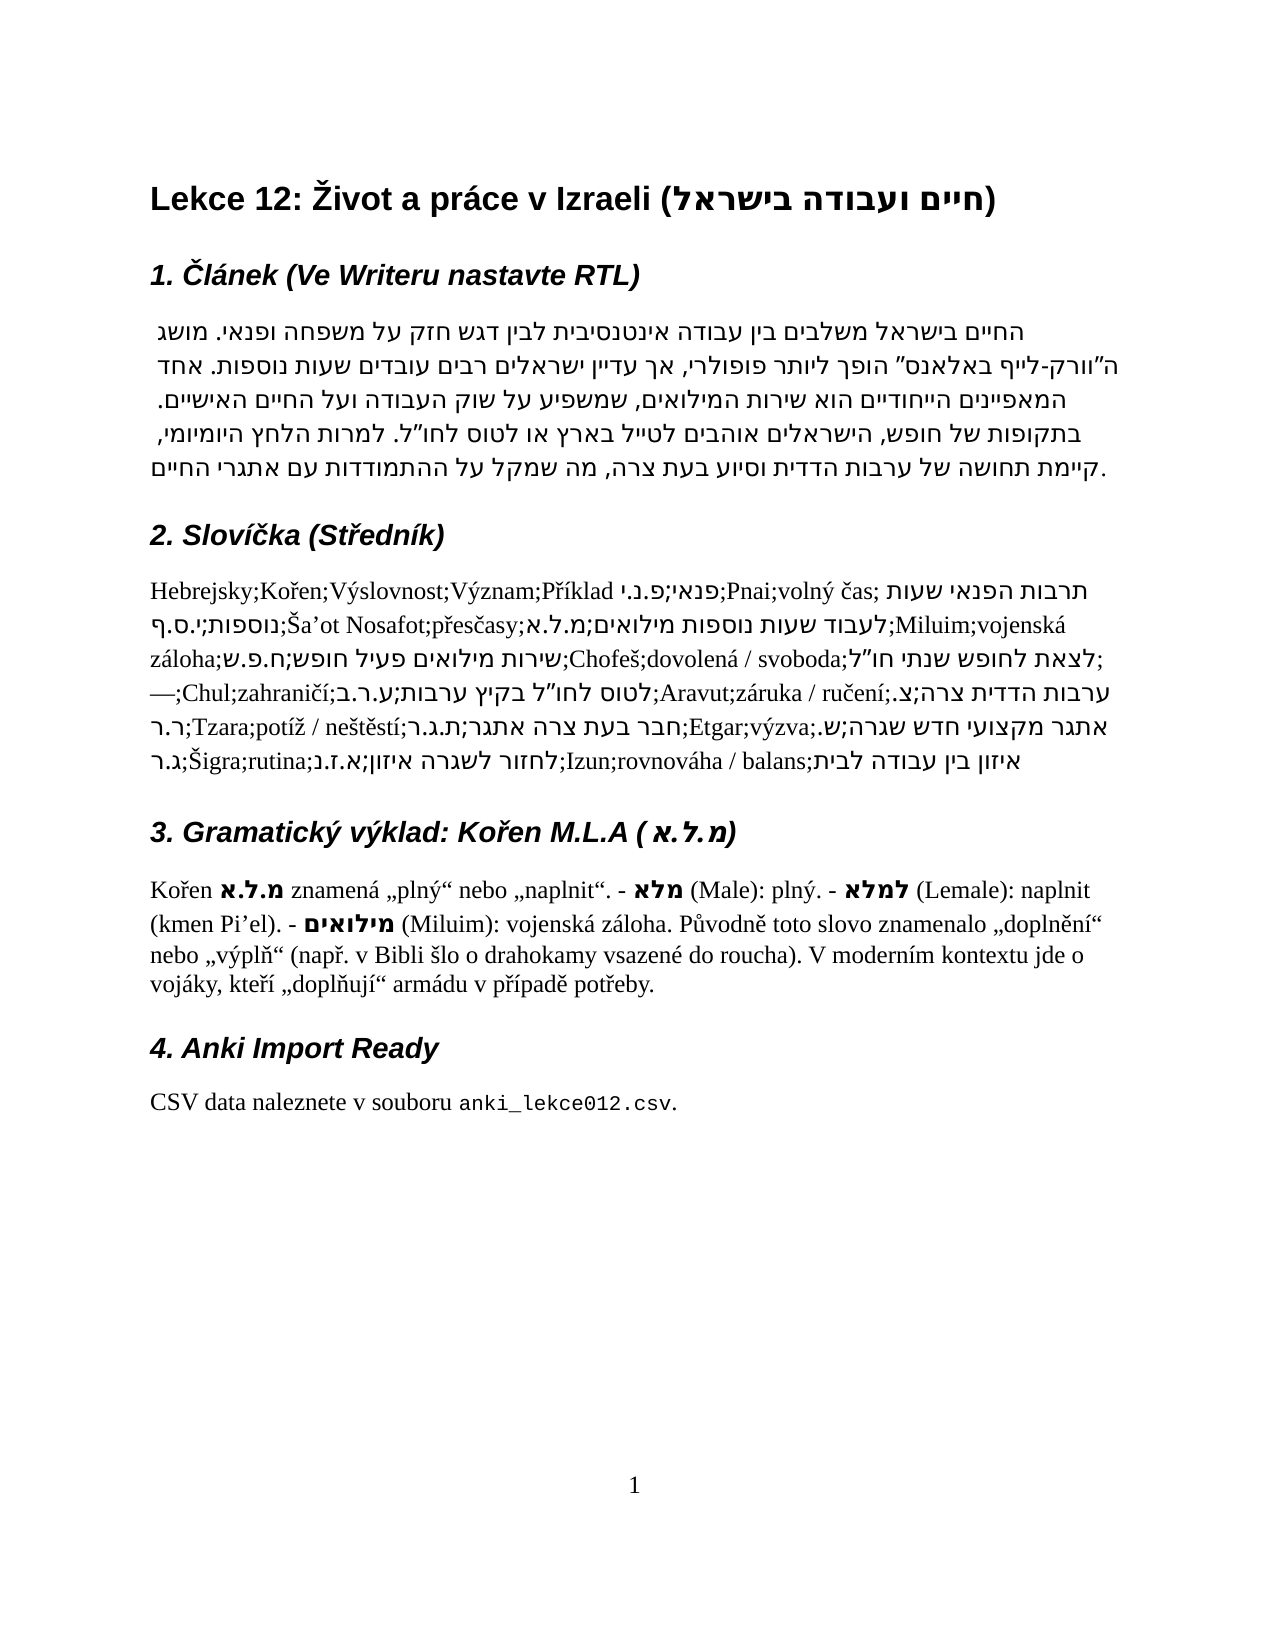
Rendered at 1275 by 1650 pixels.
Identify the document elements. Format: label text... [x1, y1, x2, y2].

text Hebrejsky;Kořen;Výslovnost;Význam;Příklad פנאי;פ.נ.י;Pnai;volný čas;תרבות הפנאי שעות נוספות;י.ס.ף;Ša’ot Nosafot;přesčasy;לעבוד שעות נוספות מילואים;מ.ל.א;Miluim;vojenská záloha;שירות מילואים פעיל חופש;ח.פ.ש;Chofeš;dovolená / svoboda;לצאת לחופש שנתי חו”ל;—;Chul;zahraničí;לטוס לחו”ל בקיץ ערבות;ע.ר.ב;Aravut;záruka / ručení;ערבות הדדית צרה;צ.ר.ר;Tzara;potíž / neštěstí;חבר בעת צרה אתגר;ת.ג.ר;Etgar;výzva;אתגר מקצועי חדש שגרה;ש.ג.ר;Šigra;rutina;לחזור לשגרה איזון;א.ז.נ;Izun;rovnováha / balans;איזון בין עבודה לבית [150, 572, 1125, 777]
text החיים בישראל משלבים בין עבודה אינטנסיבית לבין דגש חזק על משפחה ופנאי. מושג ה”וורק-לייף באלאנס” הופך ליותר פופולרי, אך עדיין ישראלים רבים עובדים שעות נוספות. אחד המאפיינים הייחודיים הוא שירות המילואים, שמשפיע על שוק העבודה ועל החיים האישיים. בתקופות של חופש, הישראלים אוהבים לטייל בארץ או לטוס לחו”ל. למרות הלחץ היומיומי, קיימת תחושה של ערבות הדדית וסיוע בעת צרה, מה שמקל על ההתמודדות עם אתגרי החיים. [150, 313, 1125, 483]
subtitle Lekce 12: Život a práce v Izraeli (חיים ועבודה בישראל) [150, 175, 1125, 221]
subtitle 1. Článek (Ve Writeru nastavte RTL) [150, 258, 1125, 292]
text Kořen מ.ל.א znamená „plný“ nebo „naplnit“. - מלא (Male): plný. - למלא (Lemale): naplnit (kmen Pi’el). - מילואים (Miluim): vojenská záloha. Původně toto slovo znamenalo „doplnění“ nebo „výplň“ (např. v Bibli šlo o drahokamy vsazené do roucha). V moderním kontextu jde o vojáky, kteří „doplňují“ armádu v případě potřeby. [150, 872, 1125, 998]
subtitle 2. Slovíčka (Středník) [150, 517, 1125, 551]
subtitle 3. Gramatický výklad: Kořen M.L.A (מ.ל.א) [150, 811, 1125, 851]
subtitle 4. Anki Import Ready [150, 1032, 1125, 1065]
text CSV data naleznete v souboru anki_lekce012.csv. [150, 1087, 1125, 1116]
